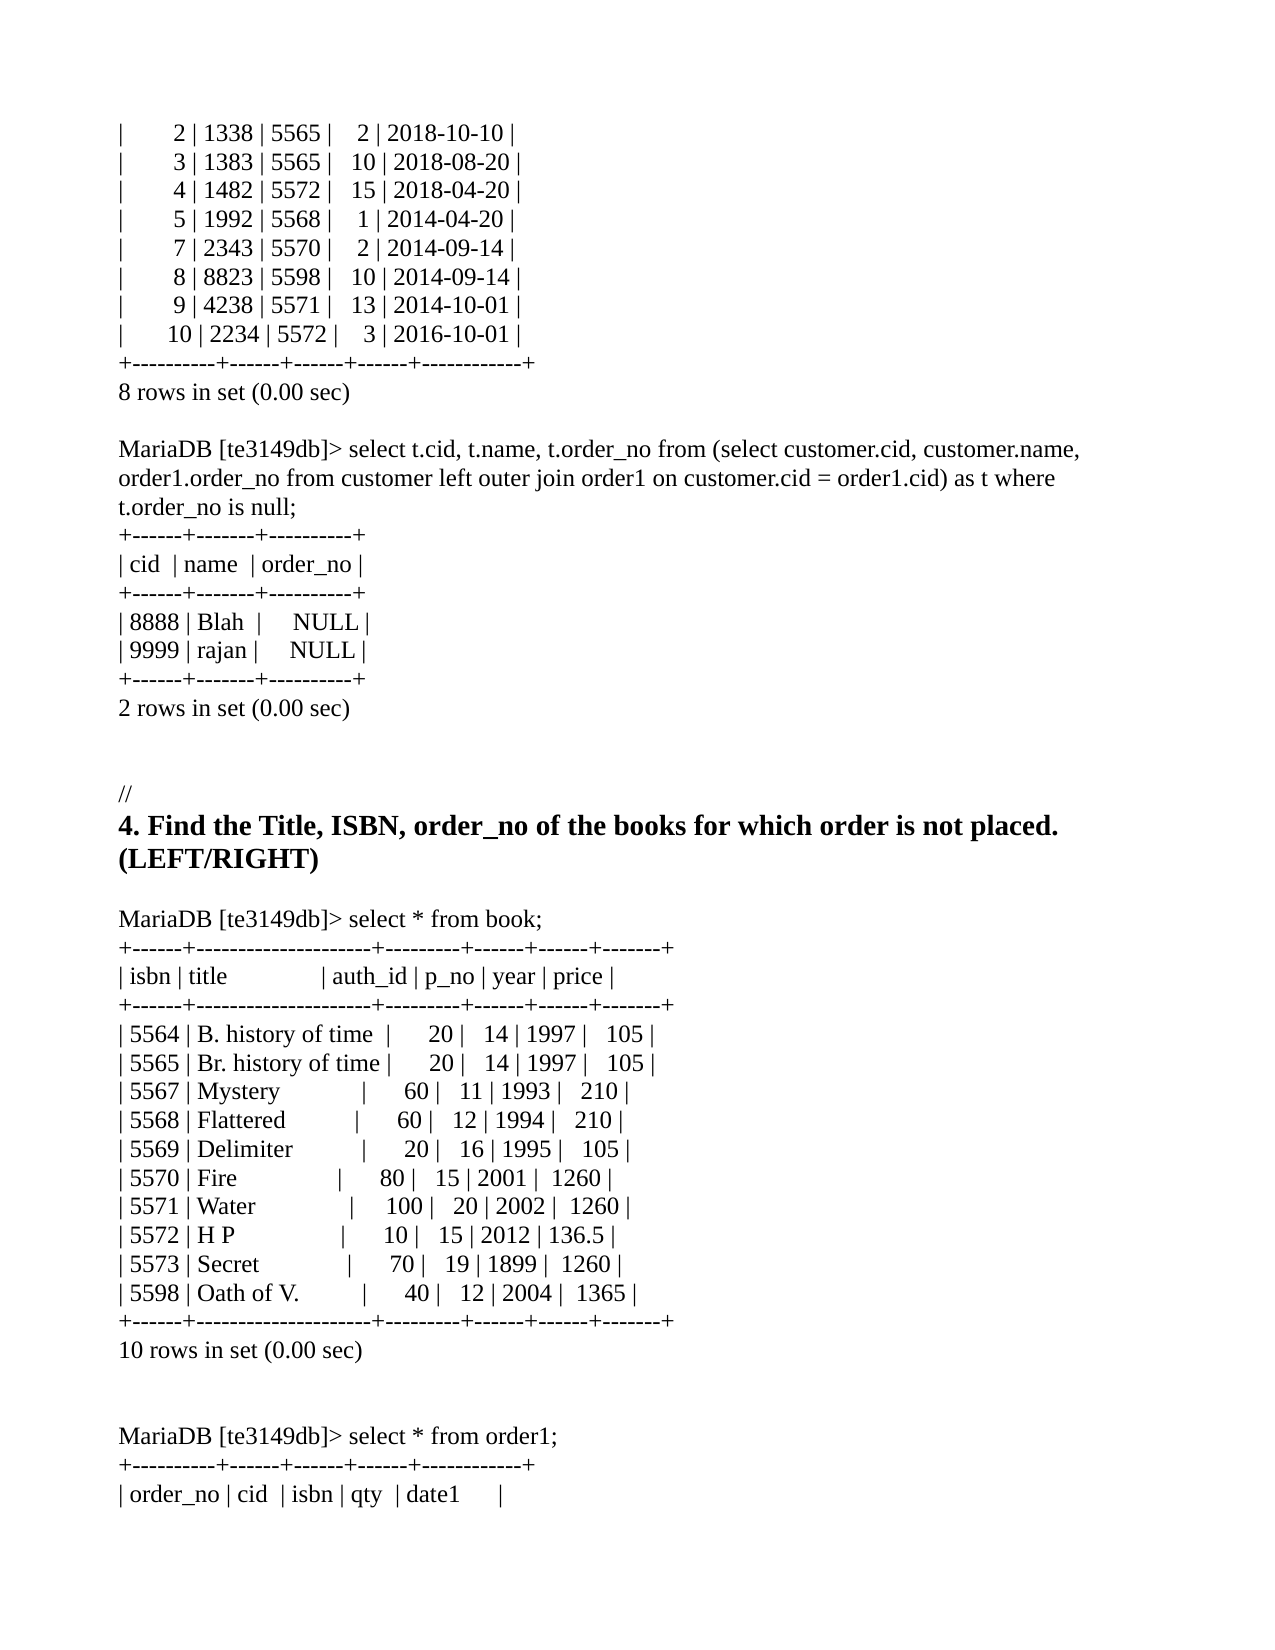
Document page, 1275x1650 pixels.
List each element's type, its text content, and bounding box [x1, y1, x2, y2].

text +------+-------+----------+ [118, 578, 1157, 607]
text 2 rows in set (0.00 sec) [118, 693, 1157, 722]
text | order_no | cid | isbn | qty | date1 | [118, 1479, 1157, 1508]
text +----------+------+------+------+------------+ [118, 348, 1157, 377]
text | 9 | 4238 | 5571 | 13 | 2014-10-01 | [118, 291, 1157, 319]
text MariaDB [te3149db]> select * from order1; [118, 1421, 1157, 1450]
text +------+-------+----------+ [118, 521, 1157, 549]
text | 3 | 1383 | 5565 | 10 | 2018-08-20 | [118, 147, 1157, 176]
text | 5573 | Secret | 70 | 19 | 1899 | 1260 | [118, 1249, 1157, 1278]
text | isbn | title | auth_id | p_no | year | price | [118, 961, 1157, 990]
text | 5570 | Fire | 80 | 15 | 2001 | 1260 | [118, 1163, 1157, 1191]
text MariaDB [te3149db]> select t.cid, t.name, t.order_no from (select customer.cid, customer.name, order1.order_no from customer left outer join order1 on customer.cid = order1.cid) as t where t.order_no is null; [118, 434, 1157, 521]
text | 4 | 1482 | 5572 | 15 | 2018-04-20 | [118, 176, 1157, 204]
text MariaDB [te3149db]> select * from book; [118, 904, 1157, 933]
text | 5569 | Delimiter | 20 | 16 | 1995 | 105 | [118, 1134, 1157, 1163]
text | 5565 | Br. history of time | 20 | 14 | 1997 | 105 | [118, 1048, 1157, 1076]
text 4. Find the Title, ISBN, order_no of the books for which order is not placed. (LEFT/RIGHT) [118, 808, 1157, 875]
text | 7 | 2343 | 5570 | 2 | 2014-09-14 | [118, 233, 1157, 262]
text +------+-------+----------+ [118, 664, 1157, 693]
text | 5 | 1992 | 5568 | 1 | 2014-04-20 | [118, 204, 1157, 233]
text +------+---------------------+---------+------+------+-------+ [118, 933, 1157, 961]
text 8 rows in set (0.00 sec) [118, 377, 1157, 406]
text | 5571 | Water | 100 | 20 | 2002 | 1260 | [118, 1191, 1157, 1220]
text +----------+------+------+------+------------+ [118, 1450, 1157, 1479]
text | 5564 | B. history of time | 20 | 14 | 1997 | 105 | [118, 1019, 1157, 1048]
text +------+---------------------+---------+------+------+-------+ [118, 990, 1157, 1019]
text | 8 | 8823 | 5598 | 10 | 2014-09-14 | [118, 262, 1157, 291]
text // [118, 779, 1157, 808]
text | 2 | 1338 | 5565 | 2 | 2018-10-10 | [118, 118, 1157, 147]
text | 5598 | Oath of V. | 40 | 12 | 2004 | 1365 | [118, 1278, 1157, 1306]
text | 5572 | H P | 10 | 15 | 2012 | 136.5 | [118, 1220, 1157, 1249]
text +------+---------------------+---------+------+------+-------+ [118, 1306, 1157, 1335]
text | 9999 | rajan | NULL | [118, 636, 1157, 664]
text | cid | name | order_no | [118, 549, 1157, 578]
text | 5568 | Flattered | 60 | 12 | 1994 | 210 | [118, 1105, 1157, 1134]
text | 5567 | Mystery | 60 | 11 | 1993 | 210 | [118, 1076, 1157, 1105]
text | 10 | 2234 | 5572 | 3 | 2016-10-01 | [118, 319, 1157, 348]
text | 8888 | Blah | NULL | [118, 607, 1157, 636]
text 10 rows in set (0.00 sec) [118, 1335, 1157, 1364]
